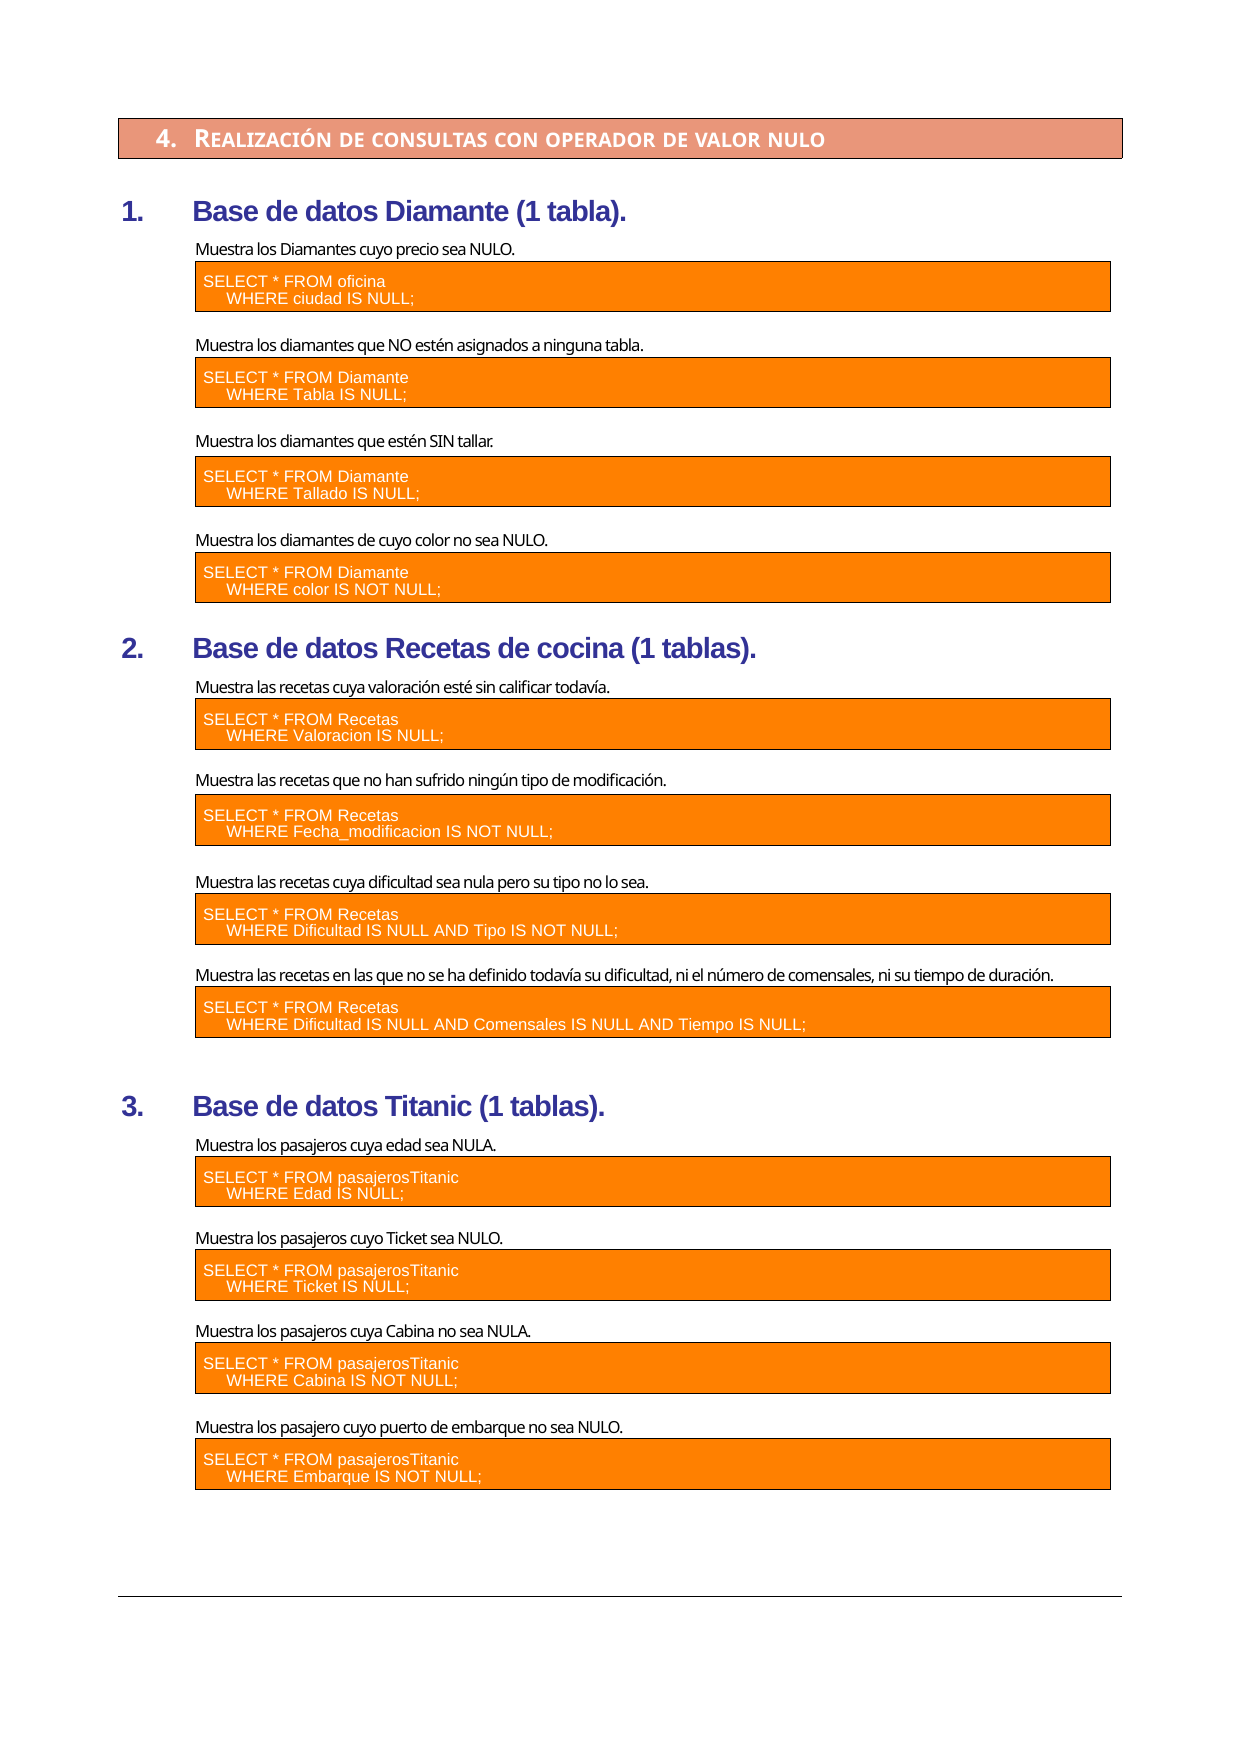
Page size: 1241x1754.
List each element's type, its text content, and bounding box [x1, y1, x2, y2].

text 1. Base de datos Diamante (1 tabla). [118, 191, 1122, 230]
text Muestra los Diamantes cuyo precio sea NULO. [192, 235, 1122, 261]
text Muestra los pasajero cuyo puerto de embarque no sea NULO. [192, 1416, 1122, 1438]
text Muestra los diamantes que estén SIN tallar. [192, 430, 1122, 453]
text Muestra las recetas que no han sufrido ningún tipo de modificación. [192, 768, 1122, 794]
text Muestra los pasajeros cuya edad sea NULA. [192, 1130, 1122, 1156]
text Muestra las recetas cuya dificultad sea nula pero su tipo no lo sea. [192, 868, 1122, 893]
text Muestra las recetas en las que no se ha definido todavía su dificultad, ni el número de comensales, ni su tiempo de duración. [192, 964, 1122, 986]
text Muestra las recetas cuya valoración esté sin calificar todavía. [192, 672, 1122, 698]
text Muestra los pasajeros cuyo Ticket sea NULO. [192, 1226, 1122, 1249]
text 3. Base de datos Titanic (1 tablas). [118, 1086, 1122, 1125]
text 2. Base de datos Recetas de cocina (1 tablas). [118, 628, 1122, 667]
text Muestra los diamantes de cuyo color no sea NULO. [192, 529, 1122, 552]
text Muestra los pasajeros cuya Cabina no sea NULA. [192, 1320, 1122, 1342]
text Muestra los diamantes que NO estén asignados a ninguna tabla. [192, 334, 1122, 357]
